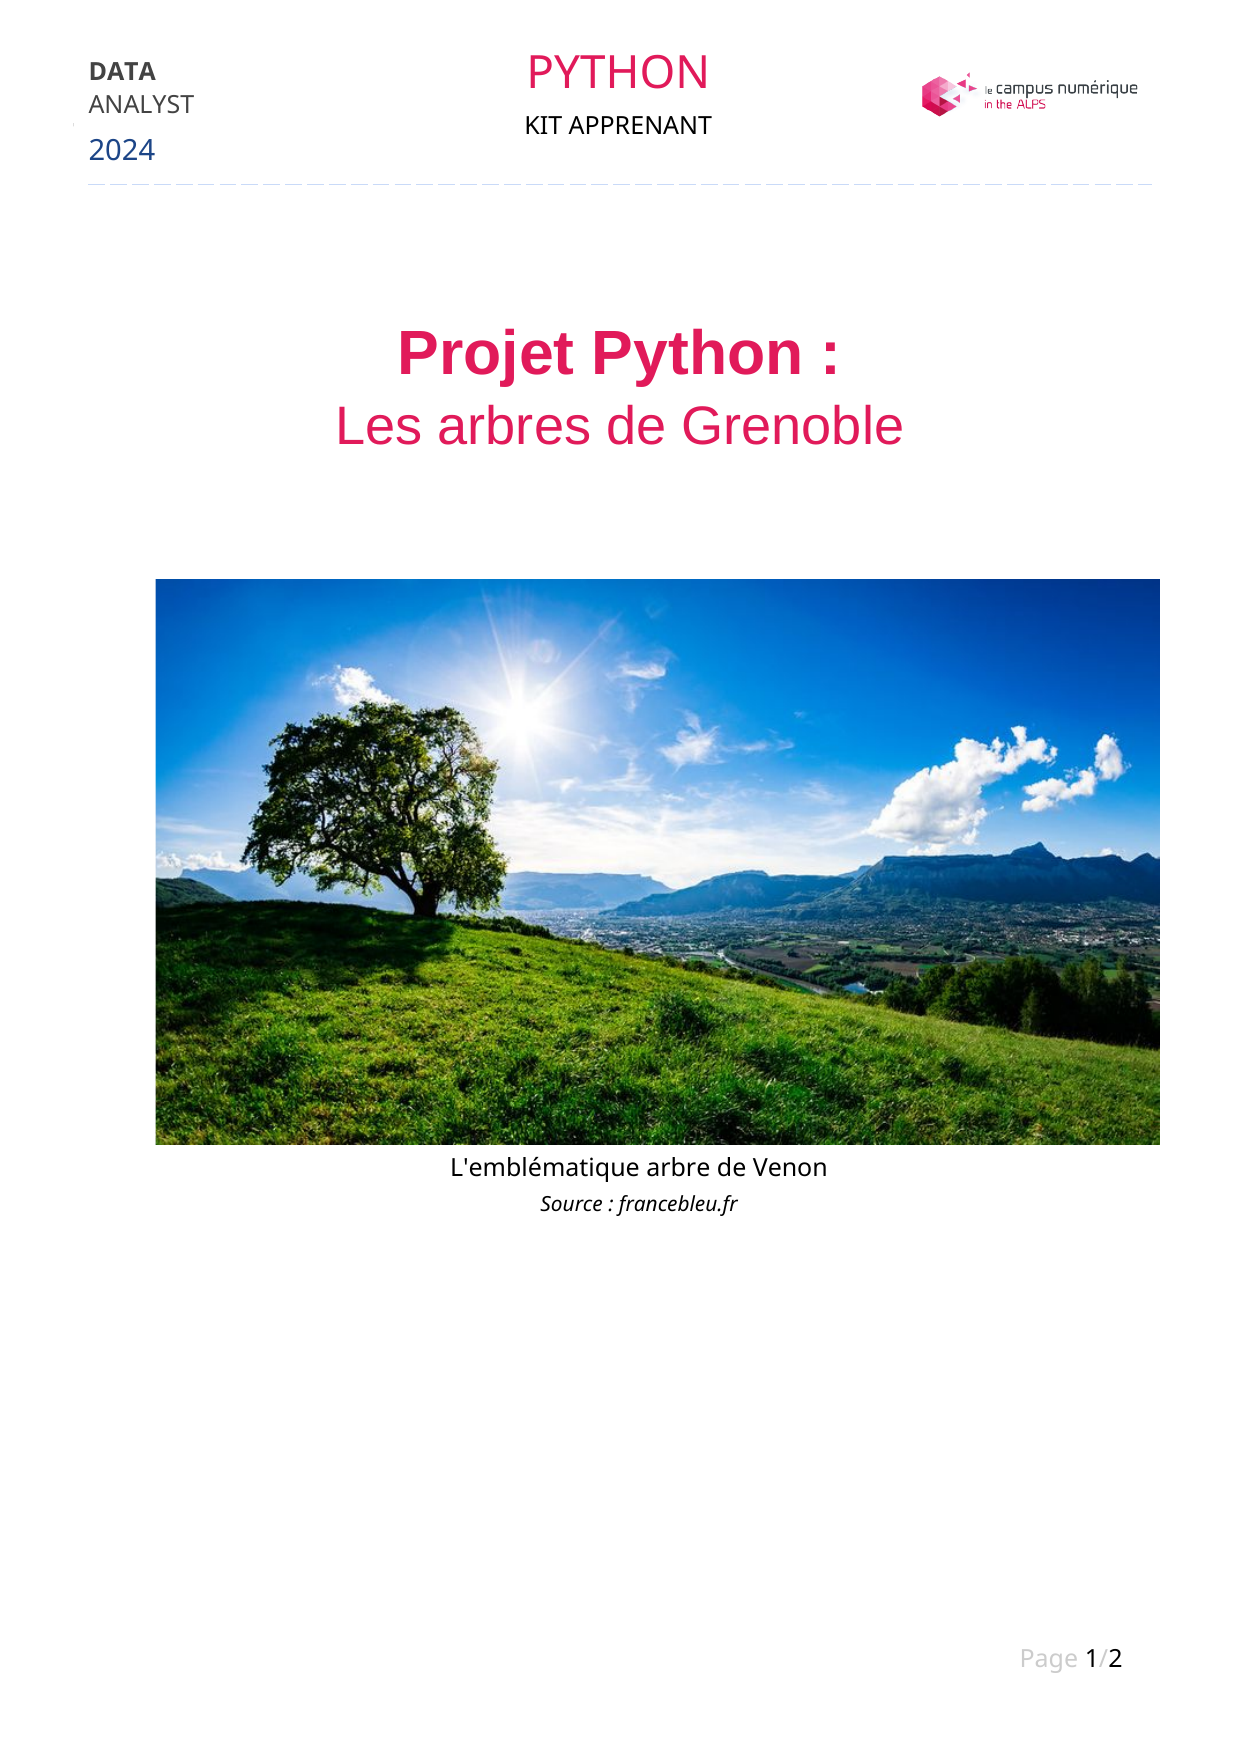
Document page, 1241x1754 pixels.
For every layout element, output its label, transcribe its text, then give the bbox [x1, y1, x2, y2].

text L'emblématique arbre de Venon [156, 1149, 1122, 1183]
text Source : francebleu.fr [156, 1189, 1122, 1217]
title Projet Python : [117, 316, 1122, 387]
picture [155, 579, 1160, 1145]
title Les arbres de Grenoble [117, 394, 1122, 456]
picture [913, 68, 1143, 121]
